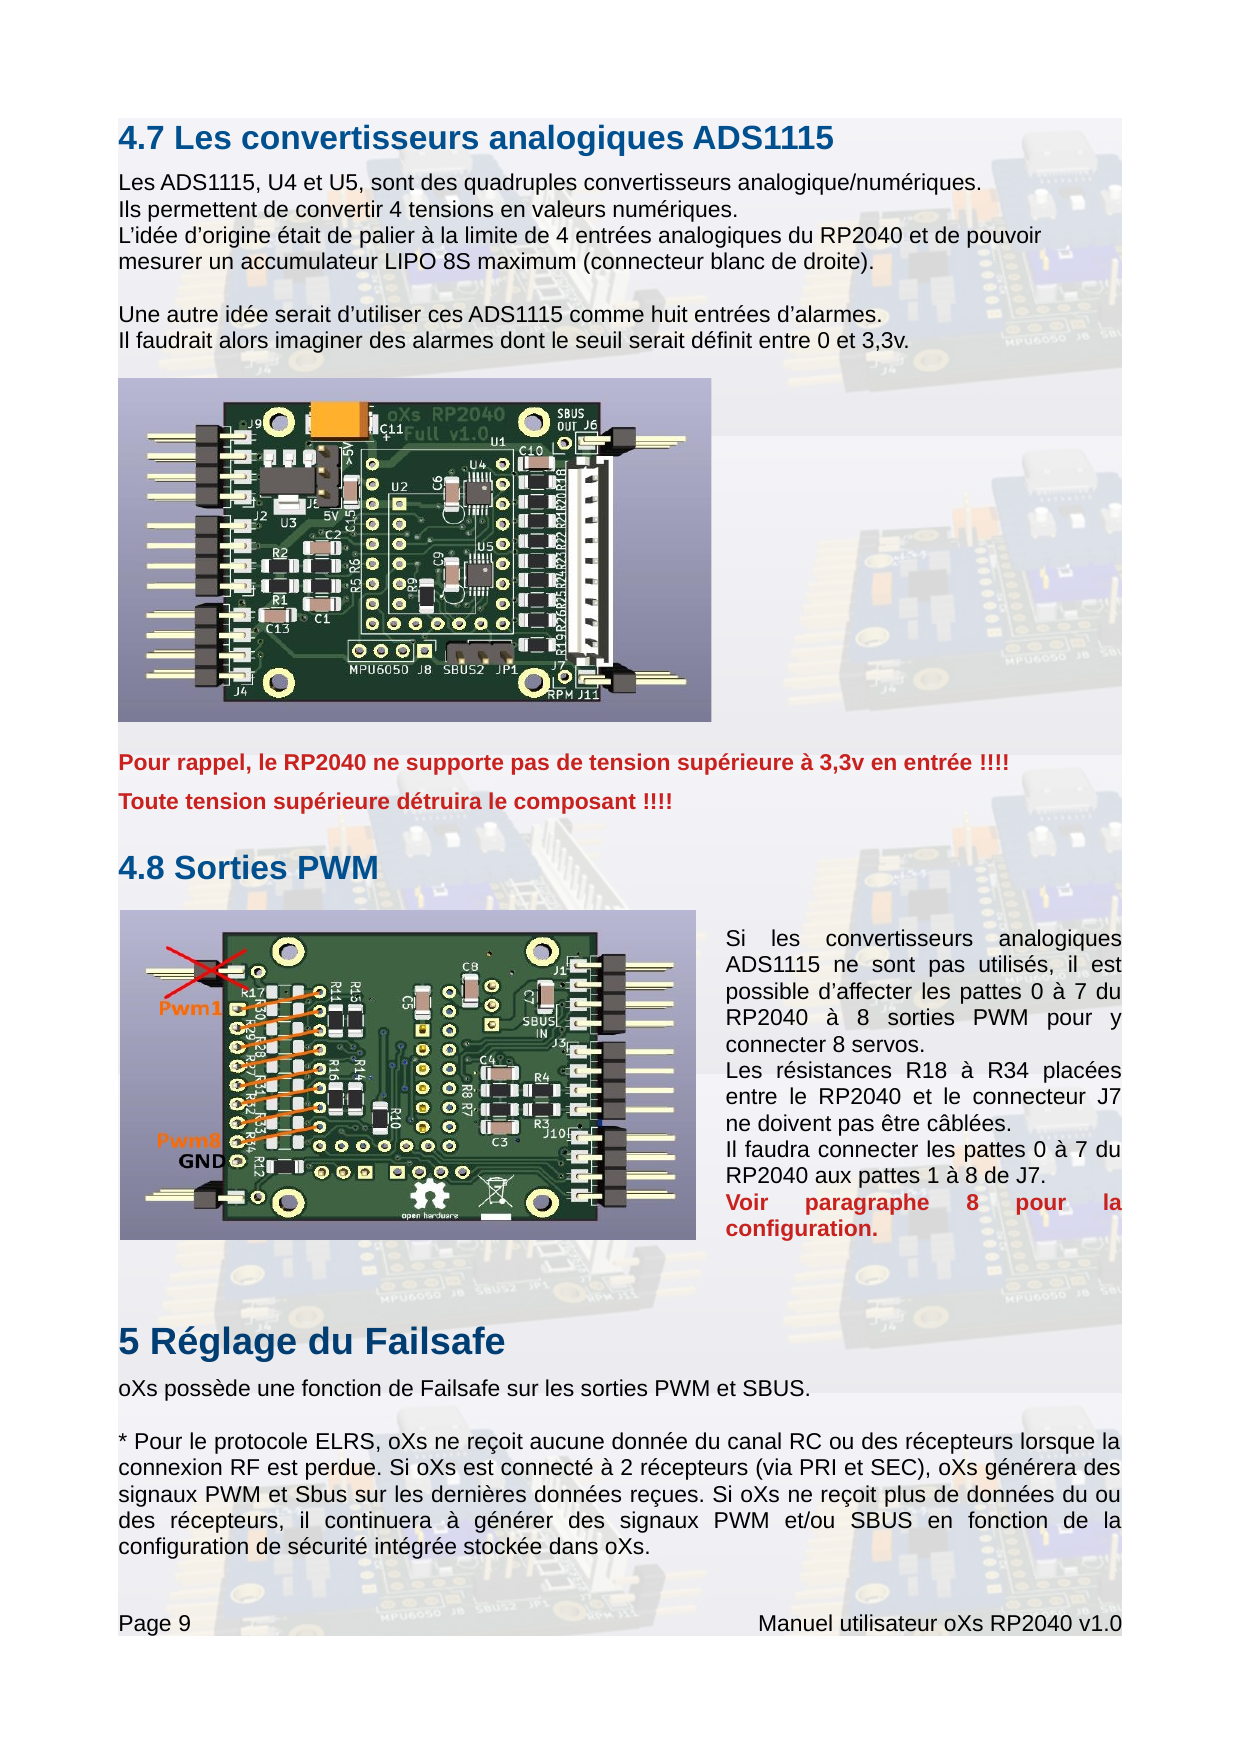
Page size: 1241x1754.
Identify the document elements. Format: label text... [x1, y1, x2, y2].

text Si les convertisseurs analogiques ADS1115 ne sont pas utilisés, il est possible d’affecter les pattes 0 à 7 du RP2040 à 8 sorties PWM pour y connecter 8 servos. [696, 925, 1122, 1057]
text Une autre idée serait d’utiliser ces ADS1115 comme huit entrées d’alarmes. [118, 301, 1122, 327]
text Voir paragraphe 8 pour la configuration. [118, 1189, 1122, 1241]
text Les ADS1115, U4 et U5, sont des quadruples convertisseurs analogique/numériques. [118, 169, 1122, 196]
subtitle 5 Réglage du Failsafe [118, 1319, 1122, 1363]
text mesurer un accumulateur LIPO 8S maximum (connecteur blanc de droite). [118, 248, 1122, 275]
subtitle 4.8 Sorties PWM [118, 848, 1122, 886]
text * Pour le protocole ELRS, oXs ne reçoit aucune donnée du canal RC ou des récepteurs lorsque la connexion RF est perdue. Si oXs est connecté à 2 récepteurs (via PRI et SEC), oXs générera des signaux PWM et Sbus sur les dernières données reçues. Si oXs ne reçoit plus de données du ou des récepteurs, il continuera à générer des signaux PWM et/ou SBUS en fonction de la configuration de sécurité intégrée stockée dans oXs. [118, 1428, 1122, 1560]
picture [120, 910, 696, 1240]
picture [118, 378, 712, 722]
subtitle 4.7 Les convertisseurs analogiques ADS1115 [118, 118, 1122, 157]
text oXs possède une fonction de Failsafe sur les sorties PWM et SBUS. [118, 1375, 1122, 1402]
text Les résistances R18 à R34 placées entre le RP2040 et le connecteur J7 ne doivent pas être câblées. [696, 1057, 1122, 1136]
text Ils permettent de convertir 4 tensions en valeurs numériques. [118, 196, 1122, 222]
text Pour rappel, le RP2040 ne supporte pas de tension supérieure à 3,3v en entrée !!!! [118, 749, 1122, 775]
text L’idée d’origine était de palier à la limite de 4 entrées analogiques du RP2040 et de pouvoir [118, 222, 1122, 248]
text Il faudrait alors imaginer des alarmes dont le seuil serait définit entre 0 et 3,3v. [118, 327, 1122, 354]
text Il faudra connecter les pattes 0 à 7 du RP2040 aux pattes 1 à 8 de J7. [696, 1136, 1122, 1189]
text Toute tension supérieure détruira le composant !!!! [118, 788, 1122, 814]
